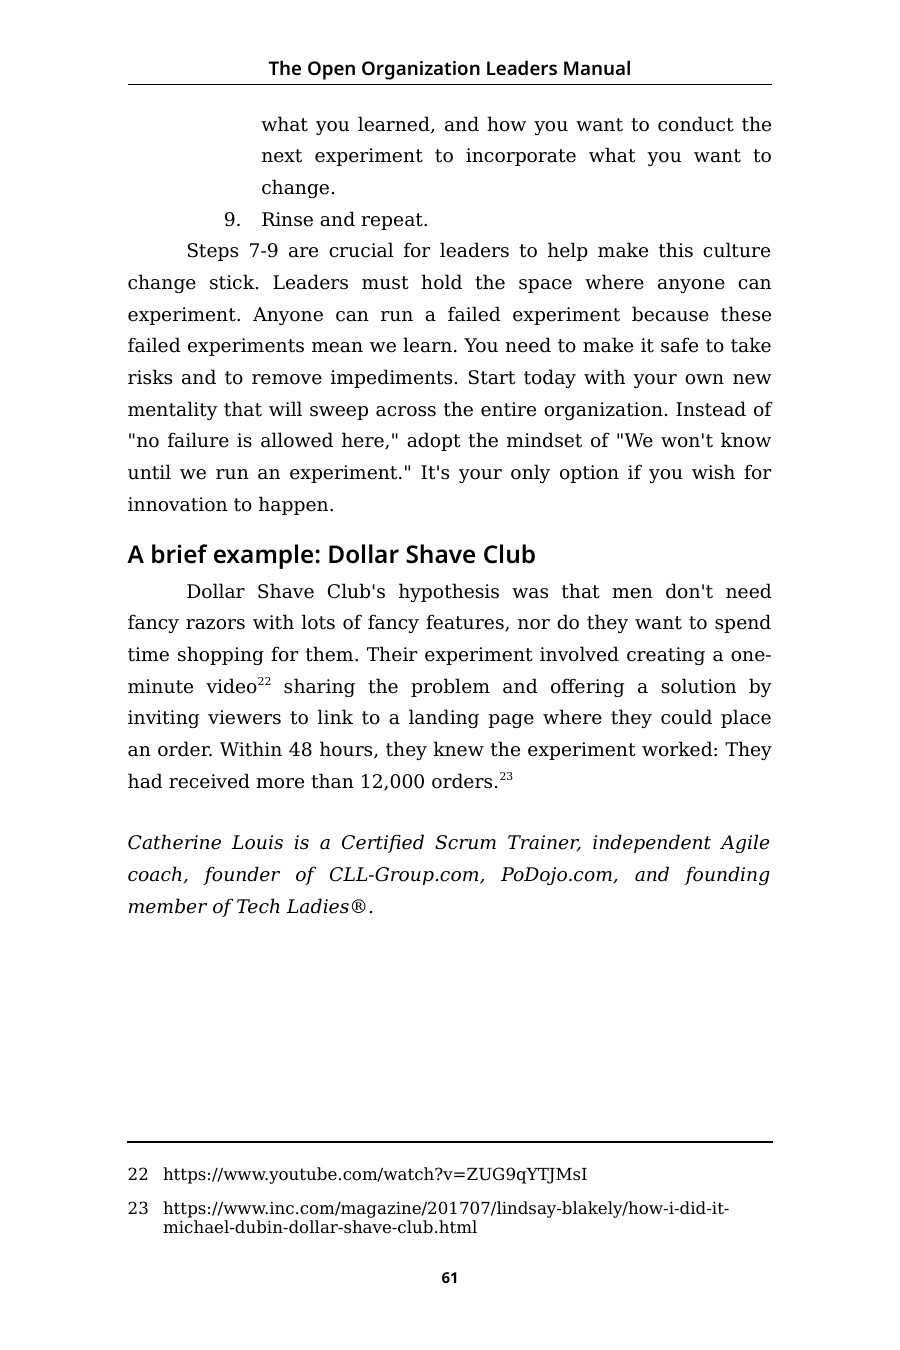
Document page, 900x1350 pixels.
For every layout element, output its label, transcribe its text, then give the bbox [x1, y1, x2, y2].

subtitle A brief example: Dollar Shave Club [127, 541, 772, 569]
text Dollar Shave Club's hypothesis was that men don't need fancy razors with lots of fancy features, nor do they want to spend time shopping for them. Their experiment involved creating a one-minute video sharing the problem and offering a solution by inviting viewers to link to a landing page where they could place an order. Within 48 hours, they knew the experiment worked: They had received more than 12,000 orders. [127, 581, 772, 793]
text Steps 7-9 are crucial for leaders to help make this culture change stick. Leaders must hold the space where anyone can experiment. Anyone can run a failed experiment because these failed experiments mean we learn. You need to make it safe to take risks and to remove impediments. Start today with your own new mentality that will sweep across the entire organization. Instead of "no failure is allowed here," adopt the mindset of "We won't know until we run an experiment." It's your only option if you wish for innovation to happen. [127, 241, 772, 516]
text https://www.inc.com/magazine/201707/lindsay-blakely/how-i-did-it-michael-dubin-dollar-shave-club.html [127, 1199, 772, 1237]
list what you learned, and how you want to conduct the next experiment to incorporate what you want to change. [223, 114, 772, 199]
list Rinse and repeat. [223, 209, 772, 231]
text https://www.youtube.com/watch?v=ZUG9qYTJMsI [127, 1164, 772, 1184]
text Catherine Louis is a Certified Scrum Trainer, independent Agile coach, founder of CLL-Group.com, PoDojo.com, and founding member of Tech Ladies®. [127, 832, 772, 918]
